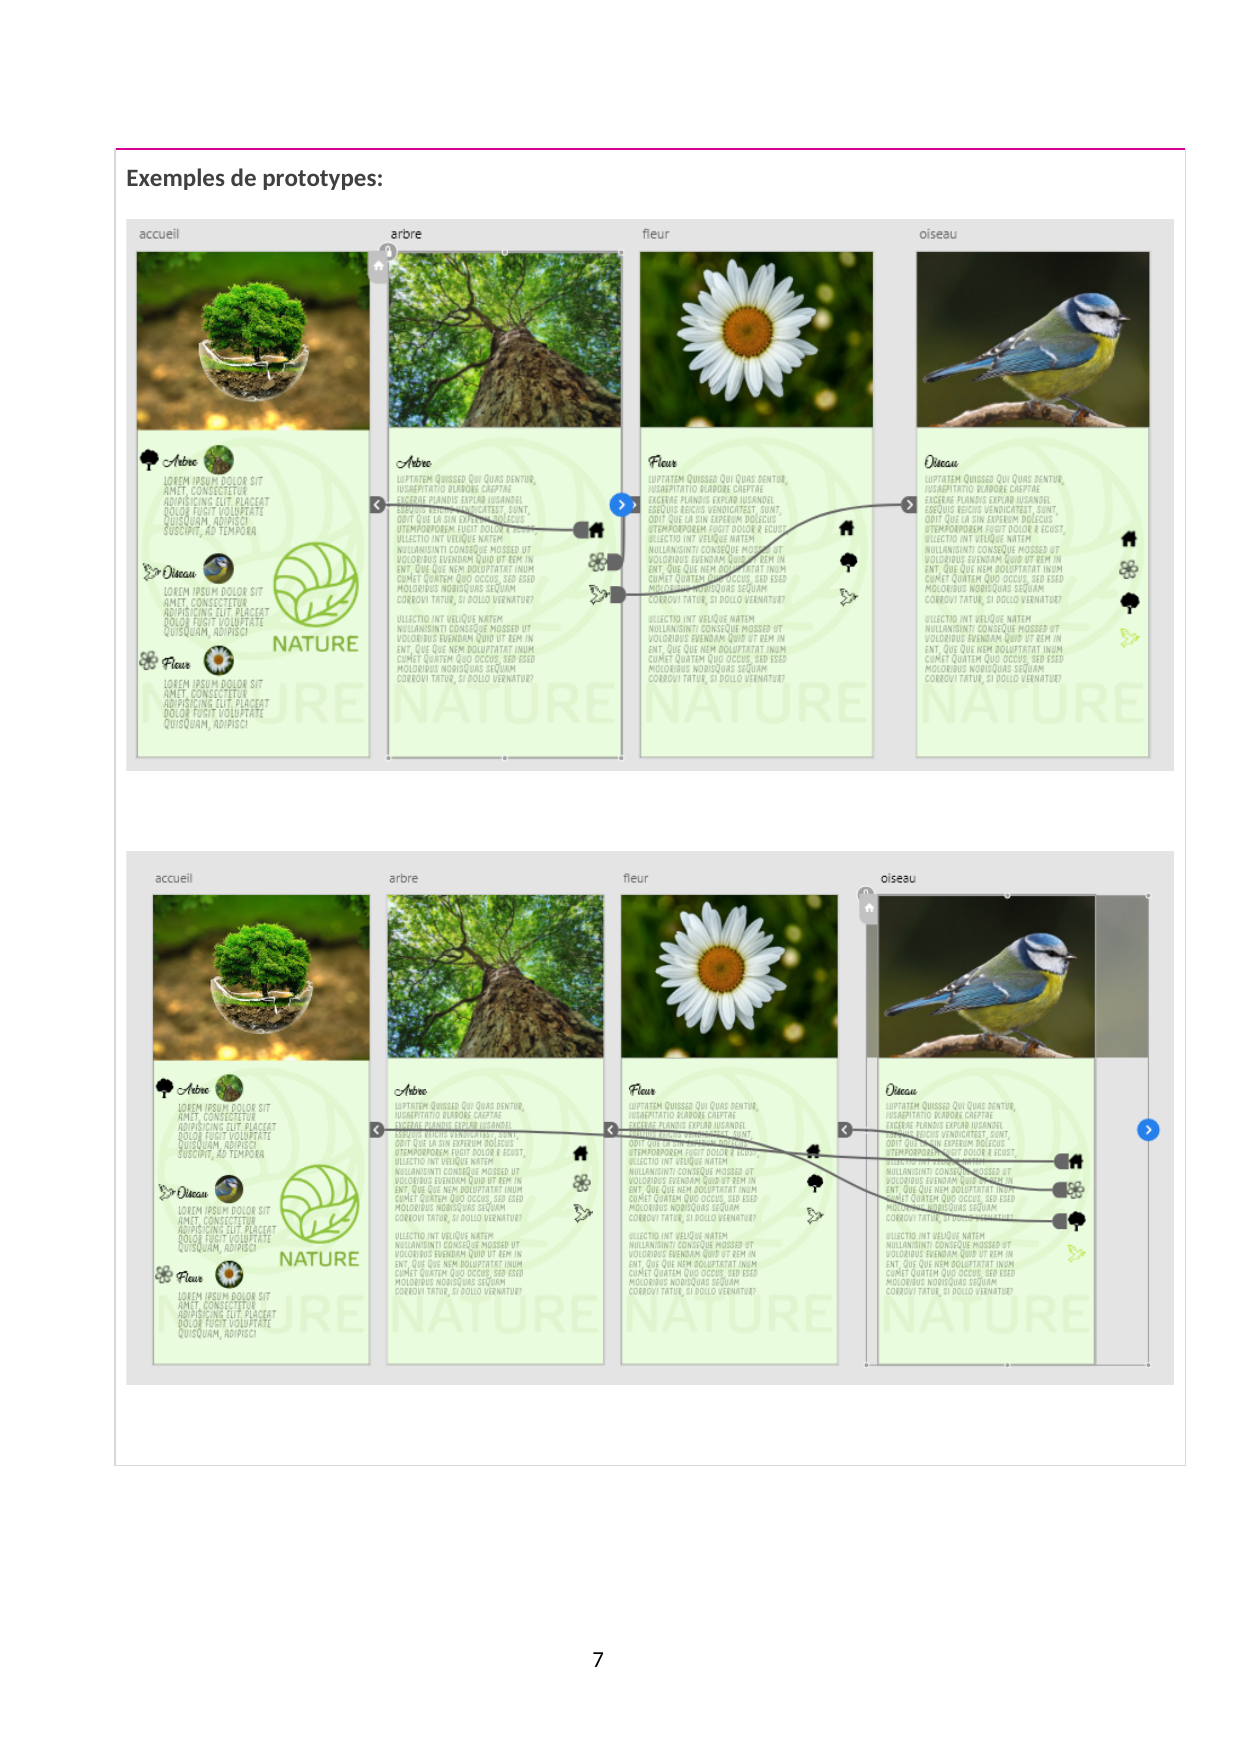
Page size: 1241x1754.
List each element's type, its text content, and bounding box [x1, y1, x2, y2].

table_header Exemples de prototypes: [116, 150, 1185, 1465]
picture [126, 851, 1174, 1385]
picture [126, 219, 1174, 771]
